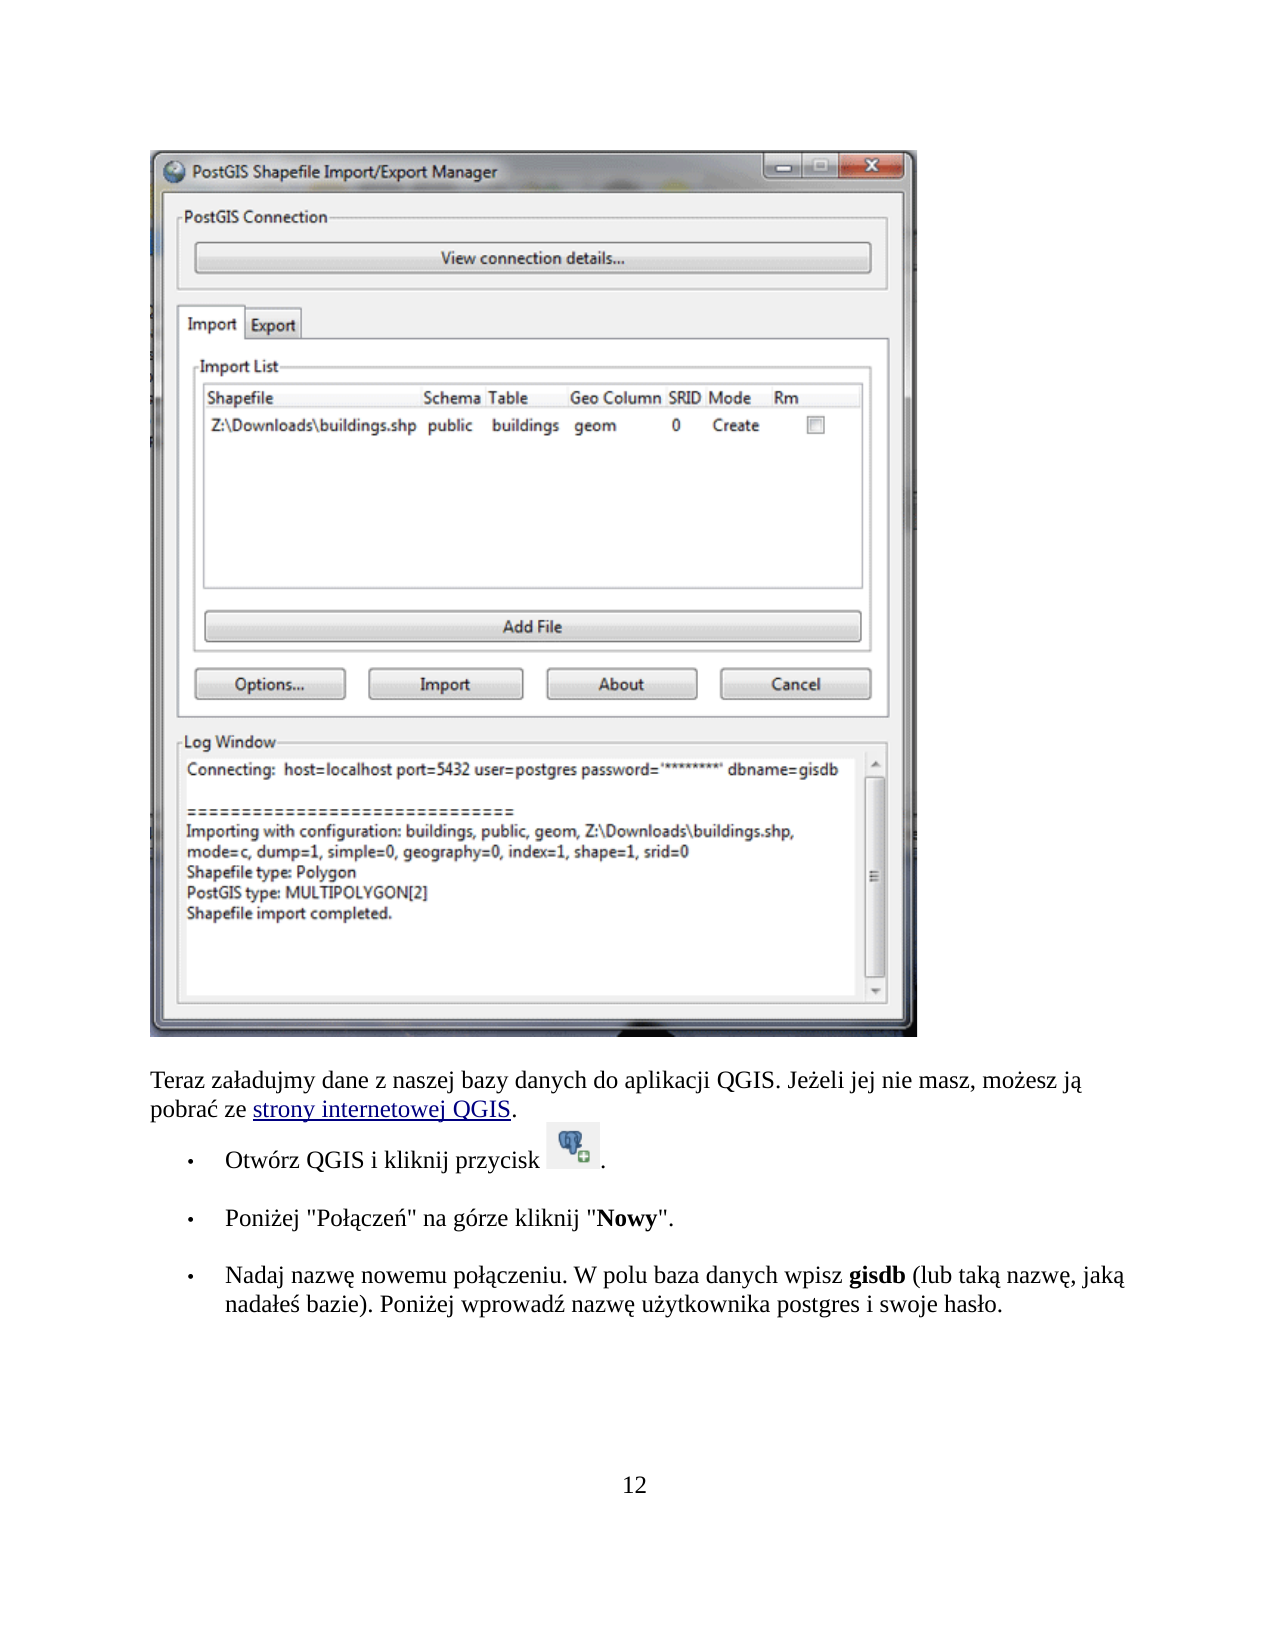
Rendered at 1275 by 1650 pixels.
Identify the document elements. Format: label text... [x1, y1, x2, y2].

list Poniżej "Połączeń" na górze kliknij "Nowy". [187, 1203, 1125, 1260]
picture [546, 1122, 600, 1169]
picture [150, 150, 918, 1037]
list Nadaj nazwę nowemu połączeniu. W polu baza danych wpisz gisdb (lub taką nazwę, jaką nadałeś bazie). Poniżej wprowadź nazwę użytkownika postgres i swoje hasło. [187, 1260, 1125, 1318]
list Otwórz QGIS i kliknij przycisk . [187, 1123, 1125, 1203]
text Teraz załadujmy dane z naszej bazy danych do aplikacji QGIS. Jeżeli jej nie masz, możesz ją pobrać ze strony internetowej QGIS. [150, 1065, 1125, 1123]
